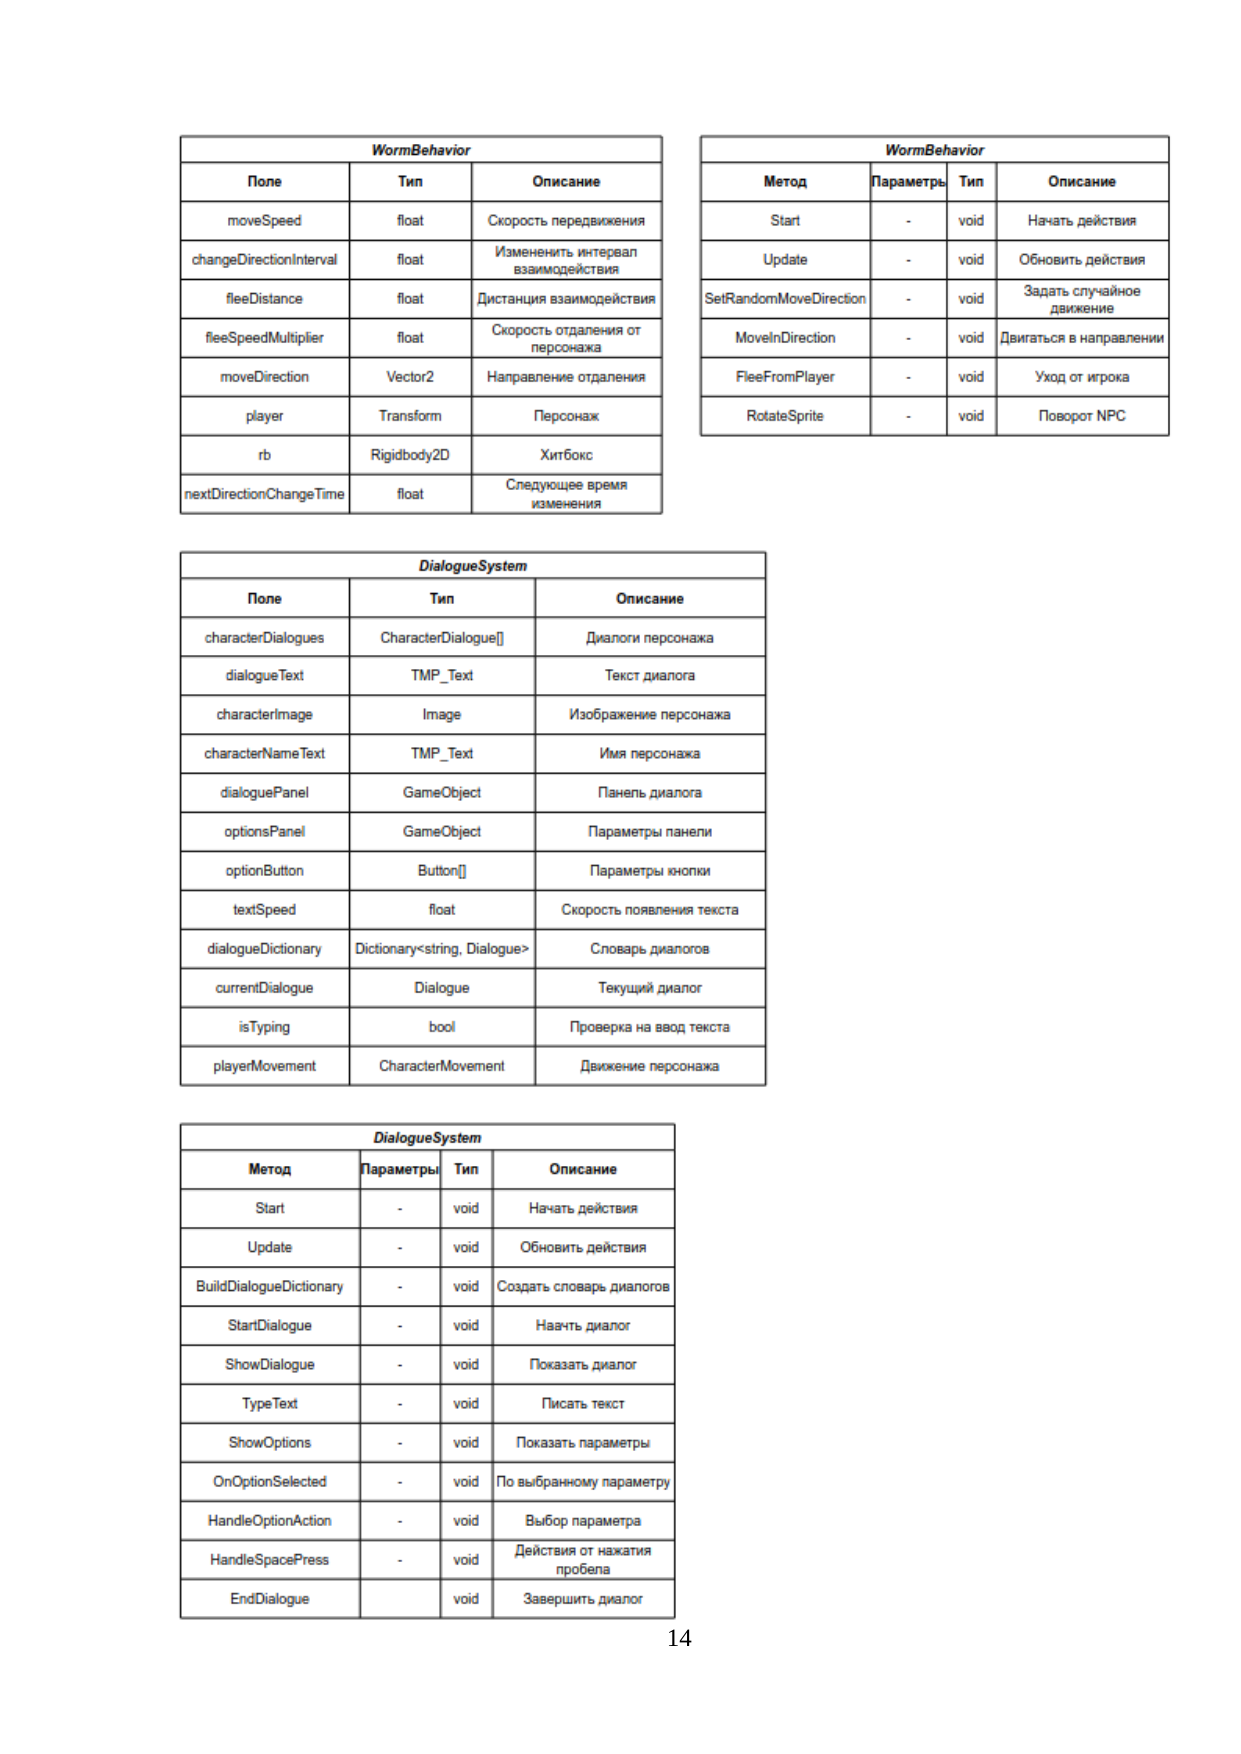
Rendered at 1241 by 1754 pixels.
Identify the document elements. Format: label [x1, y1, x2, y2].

picture [177, 118, 1181, 1626]
